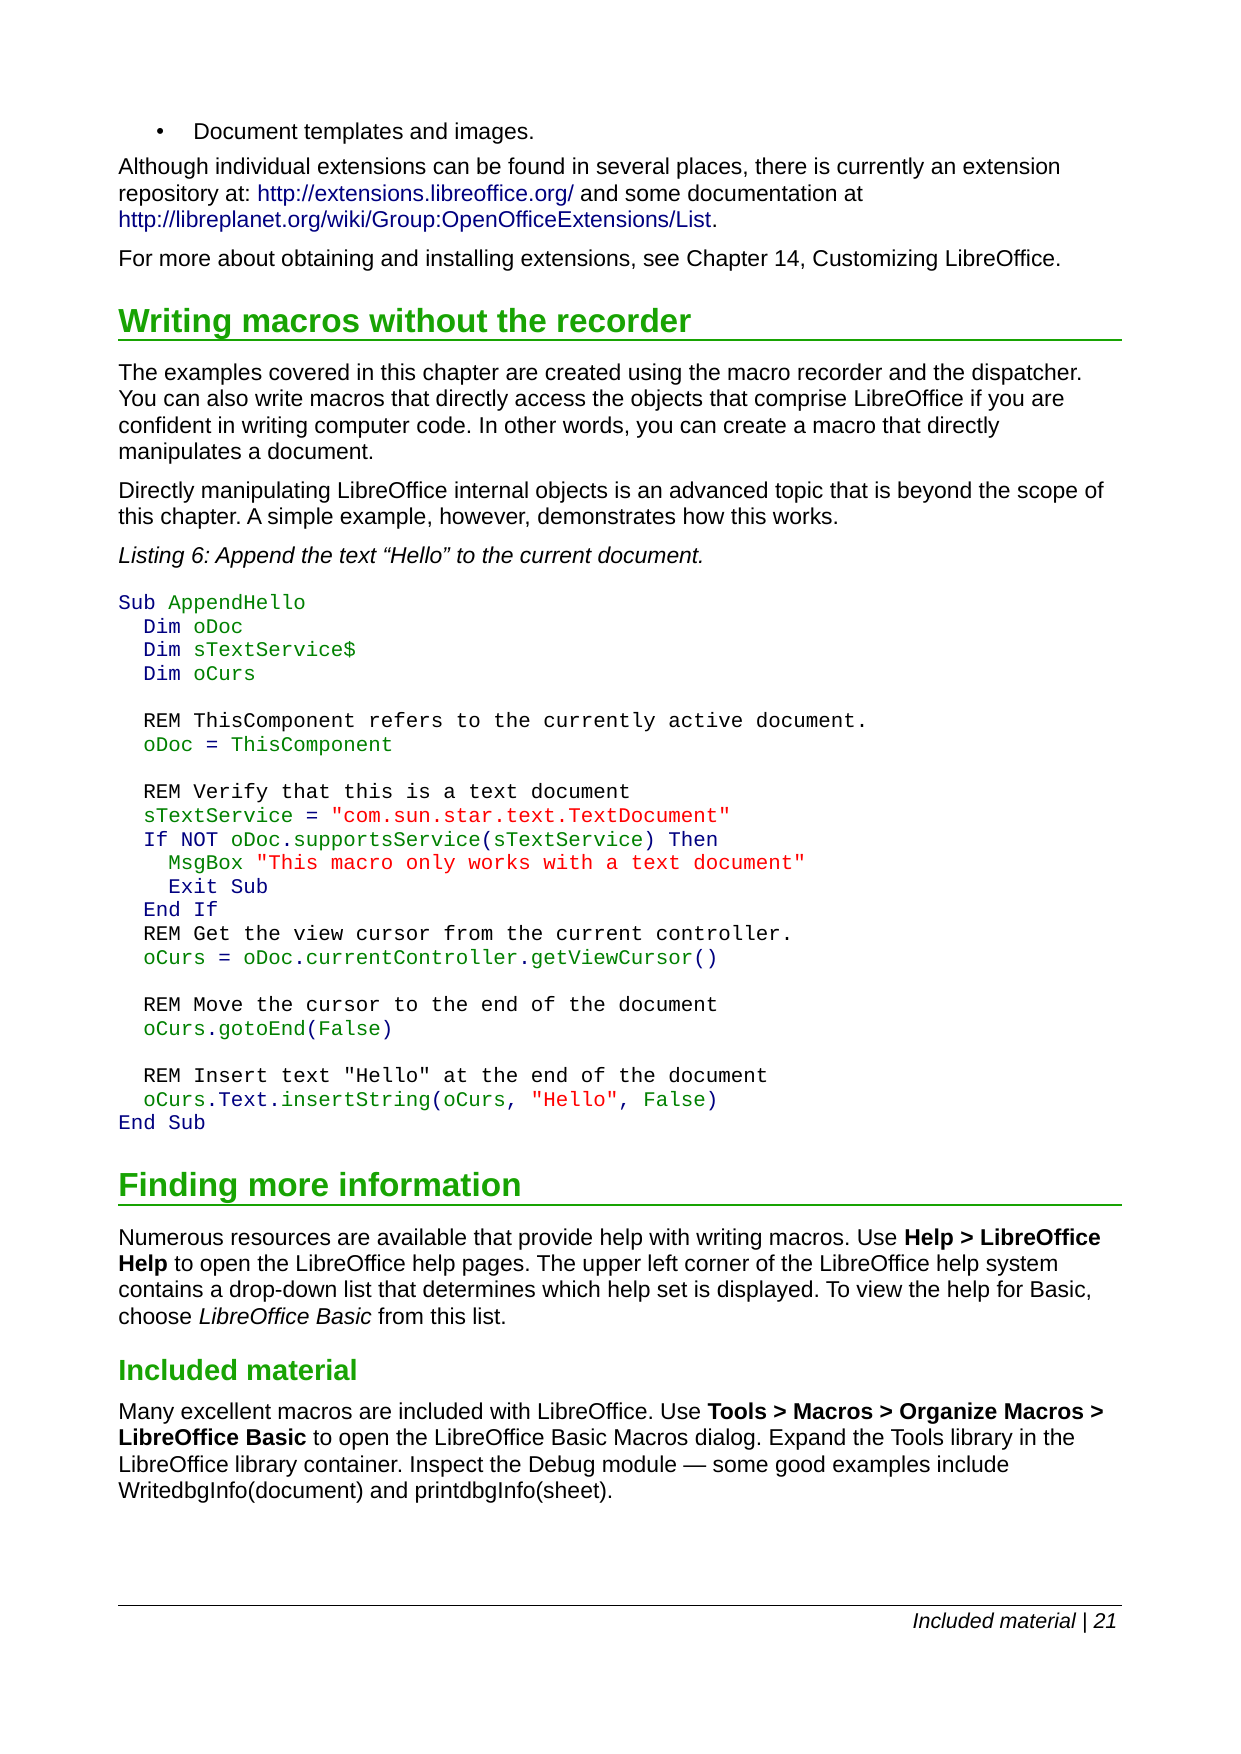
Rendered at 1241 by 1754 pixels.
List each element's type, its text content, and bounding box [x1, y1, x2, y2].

text sTextService = "com.sun.star.text.TextDocument" [118, 805, 1122, 828]
list Document templates and images. [156, 118, 1122, 144]
subtitle Finding more information [118, 1165, 1122, 1204]
text REM Insert text "Hello" at the end of the document [118, 1065, 1122, 1089]
text End Sub [118, 1112, 1122, 1136]
subtitle Included material [118, 1353, 1122, 1386]
text Exit Sub [118, 876, 1122, 899]
text REM ThisComponent refers to the currently active document. [118, 710, 1122, 734]
text oDoc = ThisComponent [118, 734, 1122, 758]
text oCurs.Text.insertString(oCurs, "Hello", False) [118, 1089, 1122, 1112]
text Listing 6: Append the text “Hello” to the current document. [118, 542, 1122, 568]
text Many excellent macros are included with LibreOffice. Use Tools > Macros > Organize Macros > LibreOffice Basic to open the LibreOffice Basic Macros dialog. Expand the Tools library in the LibreOffice library container. Inspect the Debug module — some good examples include WritedbgInfo(document) and printdbgInfo(sheet). [118, 1398, 1122, 1503]
text Dim oCurs [118, 663, 1122, 687]
subtitle Writing macros without the recorder [118, 301, 1122, 339]
text MsgBox "This macro only works with a text document" [118, 852, 1122, 876]
text For more about obtaining and installing extensions, see Chapter 14, Customizing LibreOffice. [118, 245, 1122, 271]
text Numerous resources are available that provide help with writing macros. Use Help > LibreOffice Help to open the LibreOffice help pages. The upper left corner of the LibreOffice help system contains a drop-down list that determines which help set is displayed. To view the help for Basic, choose LibreOffice Basic from this list. [118, 1224, 1122, 1329]
text Although individual extensions can be found in several places, there is currently an extension repository at: http://extensions.libreoffice.org/ and some documentation at http://libreplanet.org/wiki/Group:OpenOfficeExtensions/List. [118, 153, 1122, 232]
text REM Verify that this is a text document [118, 781, 1122, 805]
text oCurs.gotoEnd(False) [118, 1018, 1122, 1041]
text Dim sTextService$ [118, 639, 1122, 663]
text If NOT oDoc.supportsService(sTextService) Then [118, 828, 1122, 852]
text The examples covered in this chapter are created using the macro recorder and the dispatcher. You can also write macros that directly access the objects that comprise LibreOffice if you are confident in writing computer code. In other words, you can create a macro that directly manipulates a document. [118, 359, 1122, 464]
text oCurs = oDoc.currentController.getViewCursor() [118, 947, 1122, 970]
text Dim oDoc [118, 616, 1122, 639]
text Sub AppendHello [118, 592, 1122, 616]
text REM Get the view cursor from the current controller. [118, 923, 1122, 947]
text REM Move the cursor to the end of the document [118, 994, 1122, 1018]
text End If [118, 899, 1122, 923]
text Directly manipulating LibreOffice internal objects is an advanced topic that is beyond the scope of this chapter. A simple example, however, demonstrates how this works. [118, 477, 1122, 529]
